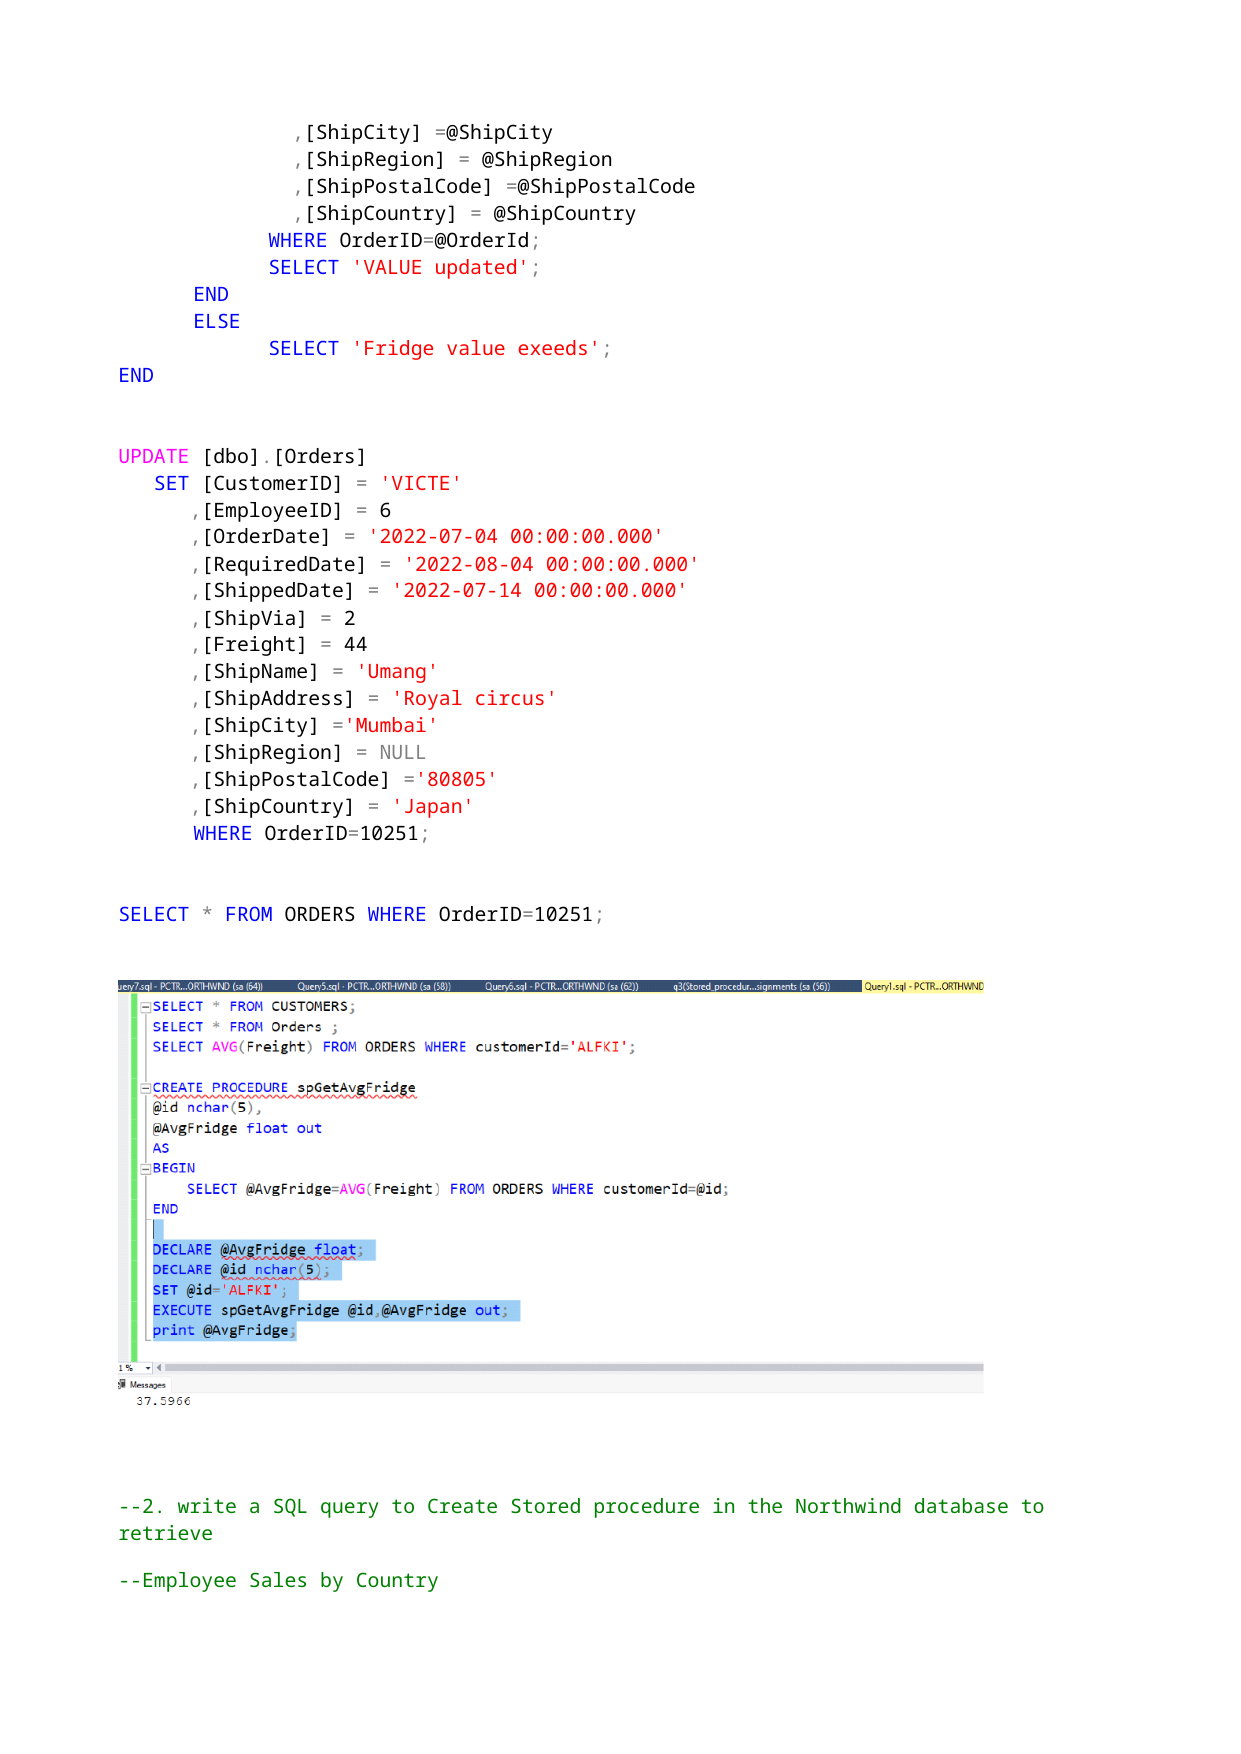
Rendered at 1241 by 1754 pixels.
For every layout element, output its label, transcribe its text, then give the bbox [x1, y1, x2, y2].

text ,[ShipAddress] = 'Royal circus' [118, 685, 1122, 712]
text ELSE [118, 307, 1122, 334]
text END [118, 361, 1122, 388]
text ,[ShipRegion] = NULL [118, 739, 1122, 766]
text --2. write a SQL query to Create Stored procedure in the Northwind database to retrieve [118, 1492, 1122, 1546]
text ,[ShipPostalCode] =@ShipPostalCode [118, 172, 1122, 199]
text ,[Freight] = 44 [118, 631, 1122, 658]
text ,[ShipCity] =@ShipCity [118, 118, 1122, 145]
text UPDATE [dbo].[Orders] [118, 442, 1122, 469]
text ,[ShippedDate] = '2022-07-14 00:00:00.000' [118, 577, 1122, 604]
text WHERE OrderID=@OrderId; [118, 226, 1122, 253]
text ,[ShipRegion] = @ShipRegion [118, 145, 1122, 172]
text WHERE OrderID=10251; [118, 819, 1122, 847]
text ,[OrderDate] = '2022-07-04 00:00:00.000' [118, 523, 1122, 550]
text SELECT 'Fridge value exeeds'; [118, 334, 1122, 361]
text ,[ShipName] = 'Umang' [118, 658, 1122, 685]
text ,[ShipPostalCode] ='80805' [118, 766, 1122, 793]
text ,[ShipCountry] = 'Japan' [118, 793, 1122, 819]
text SET [CustomerID] = 'VICTE' [118, 469, 1122, 496]
text SELECT 'VALUE updated'; [118, 253, 1122, 280]
text --Employee Sales by Country [118, 1567, 1122, 1594]
text ,[ShipCountry] = @ShipCountry [118, 199, 1122, 226]
text ,[EmployeeID] = 6 [118, 496, 1122, 523]
text ,[ShipVia] = 2 [118, 604, 1122, 631]
text SELECT * FROM ORDERS WHERE OrderID=10251; [118, 901, 1122, 927]
text ,[ShipCity] ='Mumbai' [118, 712, 1122, 739]
text ,[RequiredDate] = '2022-08-04 00:00:00.000' [118, 550, 1122, 577]
text END [118, 280, 1122, 307]
